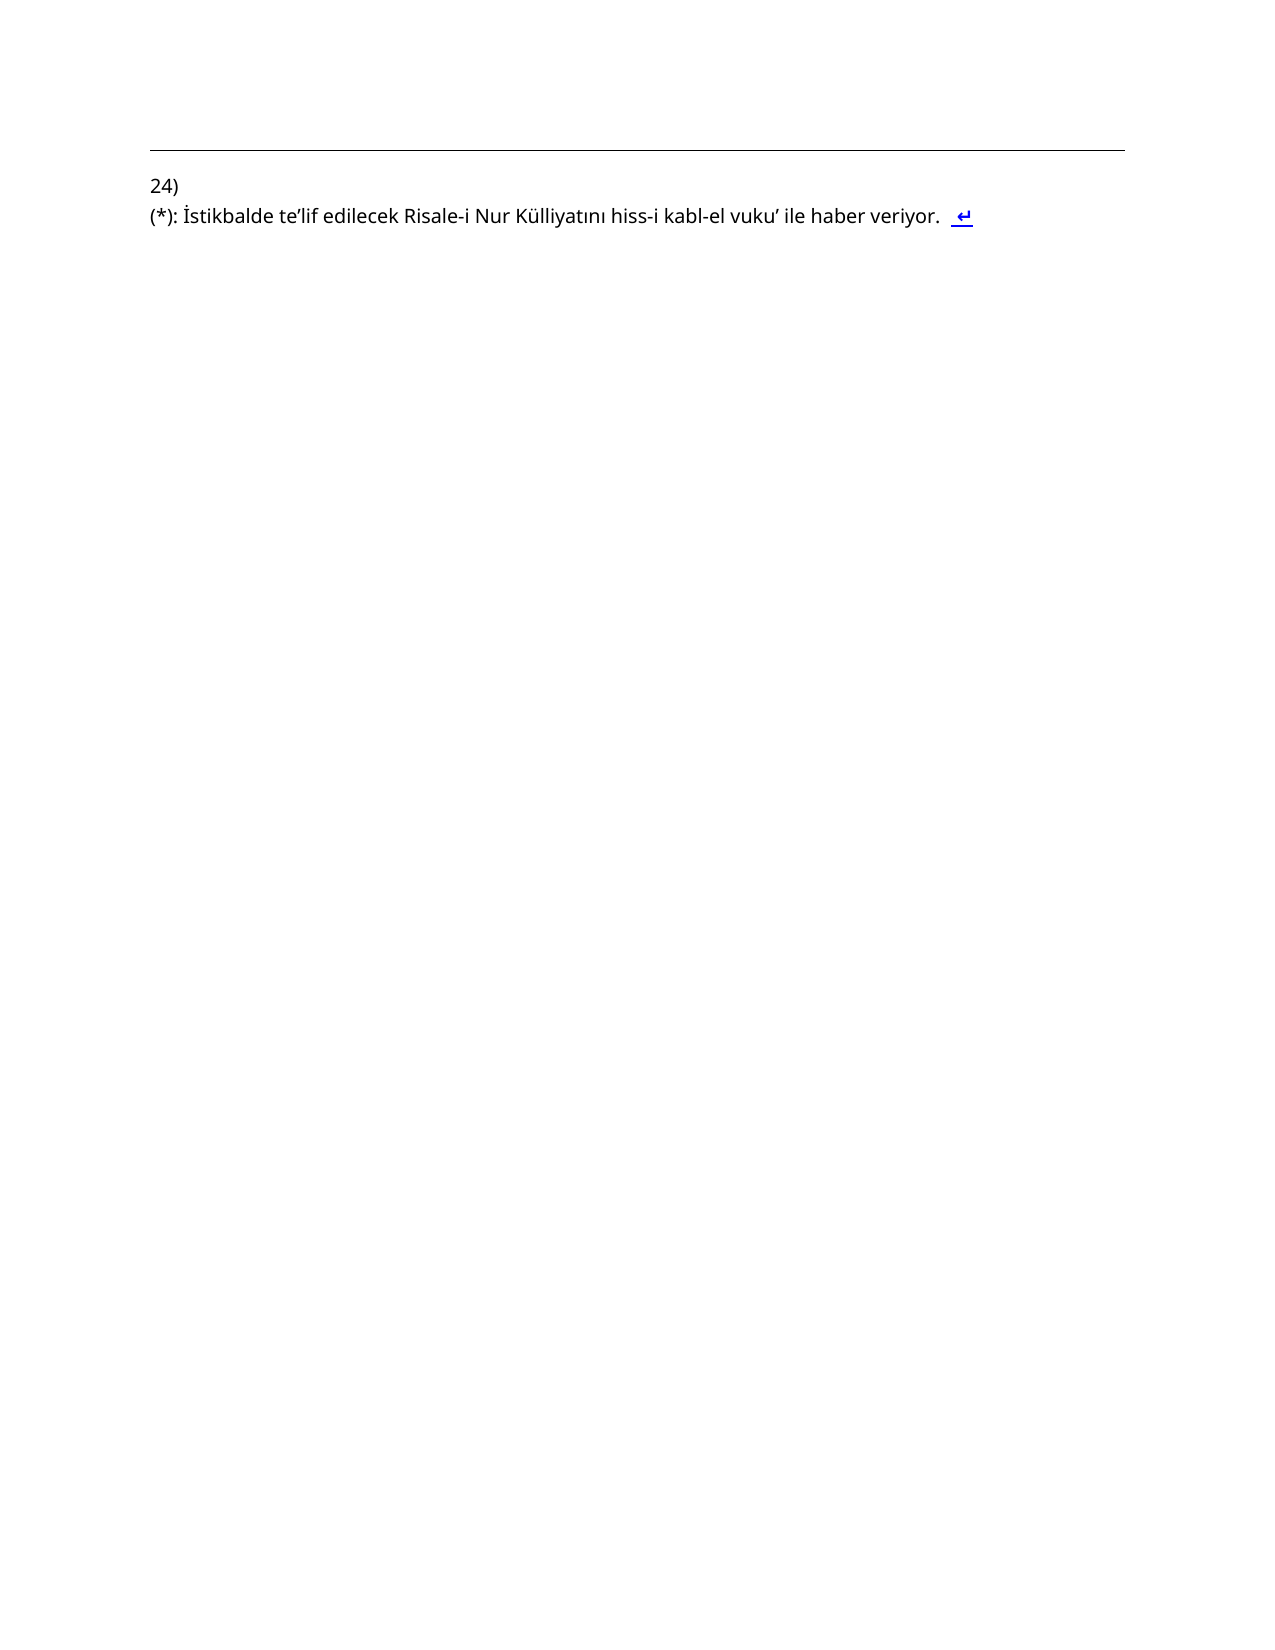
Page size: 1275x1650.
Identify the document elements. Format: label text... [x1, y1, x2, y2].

text (*): İstikbalde te’lif edilecek Risale-i Nur Külliyatını hiss-i kabl-el vuku’ ile haber veriyor. ↵ [150, 199, 1125, 229]
text 24) [150, 151, 1125, 199]
